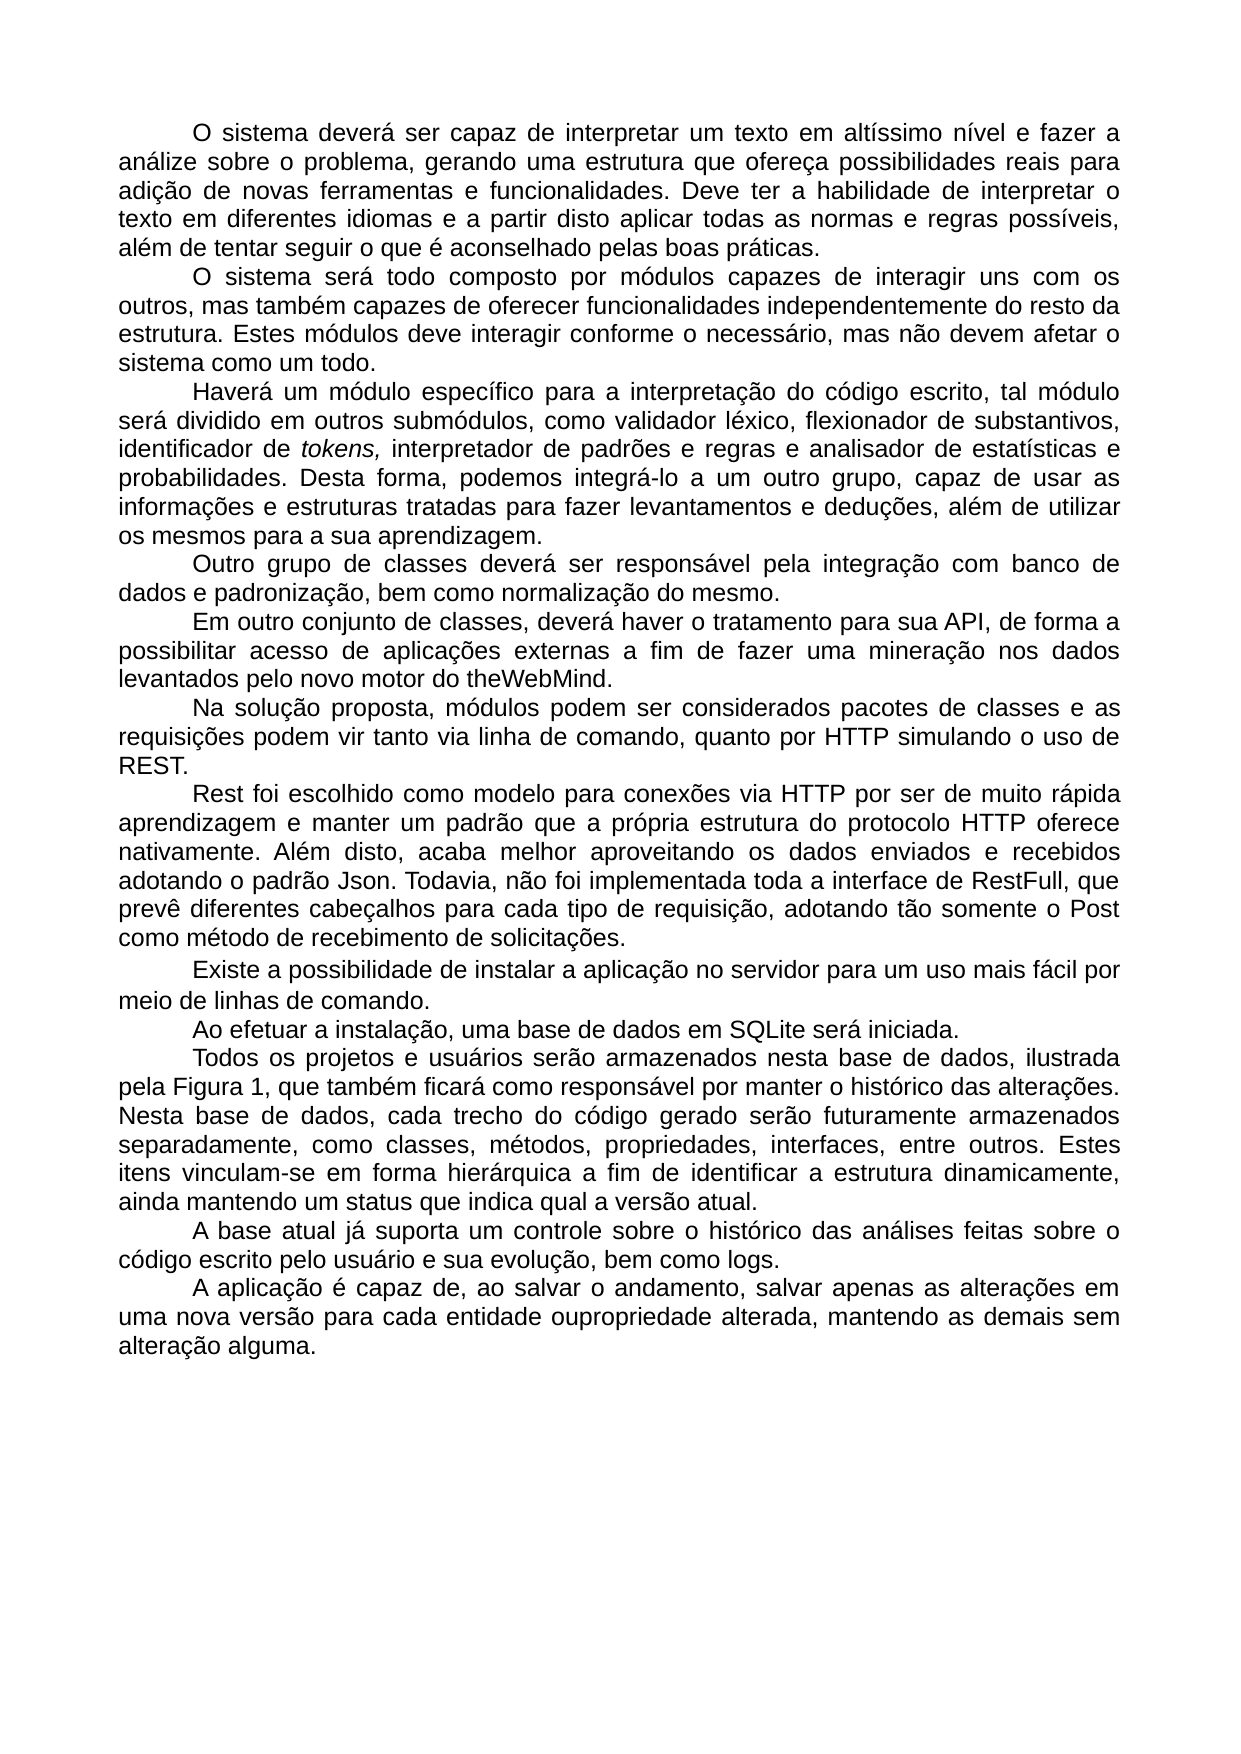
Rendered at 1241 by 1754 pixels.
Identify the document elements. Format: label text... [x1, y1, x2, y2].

text O sistema deverá ser capaz de interpretar um texto em altíssimo nível e fazer a análize sobre o problema, gerando uma estrutura que ofereça possibilidades reais para adição de novas ferramentas e funcionalidades. Deve ter a habilidade de interpretar o texto em diferentes idiomas e a partir disto aplicar todas as normas e regras possíveis, além de tentar seguir o que é aconselhado pelas boas práticas. [118, 118, 1122, 262]
text Na solução proposta, módulos podem ser considerados pacotes de classes e as requisições podem vir tanto via linha de comando, quanto por HTTP simulando o uso de REST. [118, 693, 1122, 779]
text Ao efetuar a instalação, uma base de dados em SQLite será iniciada. [118, 1015, 1122, 1043]
text Outro grupo de classes deverá ser responsável pela integração com banco de dados e padronização, bem como normalização do mesmo. [118, 549, 1122, 607]
text Rest foi escolhido como modelo para conexões via HTTP por ser de muito rápida aprendizagem e manter um padrão que a própria estrutura do protocolo HTTP oferece nativamente. Além disto, acaba melhor aproveitando os dados enviados e recebidos adotando o padrão Json. Todavia, não foi implementada toda a interface de RestFull, que prevê diferentes cabeçalhos para cada tipo de requisição, adotando tão somente o Post como método de recebimento de solicitações. [118, 779, 1122, 952]
text A base atual já suporta um controle sobre o histórico das análises feitas sobre o código escrito pelo usuário e sua evolução, bem como logs. [118, 1216, 1122, 1273]
text O sistema será todo composto por módulos capazes de interagir uns com os outros, mas também capazes de oferecer funcionalidades independentemente do resto da estrutura. Estes módulos deve interagir conforme o necessário, mas não devem afetar o sistema como um todo. [118, 262, 1122, 377]
text Existe a possibilidade de instalar a aplicação no servidor para um uso mais fácil por meio de linhas de comando. [118, 952, 1122, 1015]
text A aplicação é capaz de, ao salvar o andamento, salvar apenas as alterações em uma nova versão para cada entidade oupropriedade alterada, mantendo as demais sem alteração alguma. [118, 1273, 1122, 1360]
text Todos os projetos e usuários serão armazenados nesta base de dados, ilustrada pela Figura 1, que também ficará como responsável por manter o histórico das alterações. Nesta base de dados, cada trecho do código gerado serão futuramente armazenados separadamente, como classes, métodos, propriedades, interfaces, entre outros. Estes itens vinculam-se em forma hierárquica a fim de identificar a estrutura dinamicamente, ainda mantendo um status que indica qual a versão atual. [118, 1043, 1122, 1216]
text Haverá um módulo específico para a interpretação do código escrito, tal módulo será dividido em outros submódulos, como validador léxico, flexionador de substantivos, identificador de tokens, interpretador de padrões e regras e analisador de estatísticas e probabilidades. Desta forma, podemos integrá-lo a um outro grupo, capaz de usar as informações e estruturas tratadas para fazer levantamentos e deduções, além de utilizar os mesmos para a sua aprendizagem. [118, 377, 1122, 549]
text Em outro conjunto de classes, deverá haver o tratamento para sua API, de forma a possibilitar acesso de aplicações externas a fim de fazer uma mineração nos dados levantados pelo novo motor do theWebMind. [118, 607, 1122, 693]
